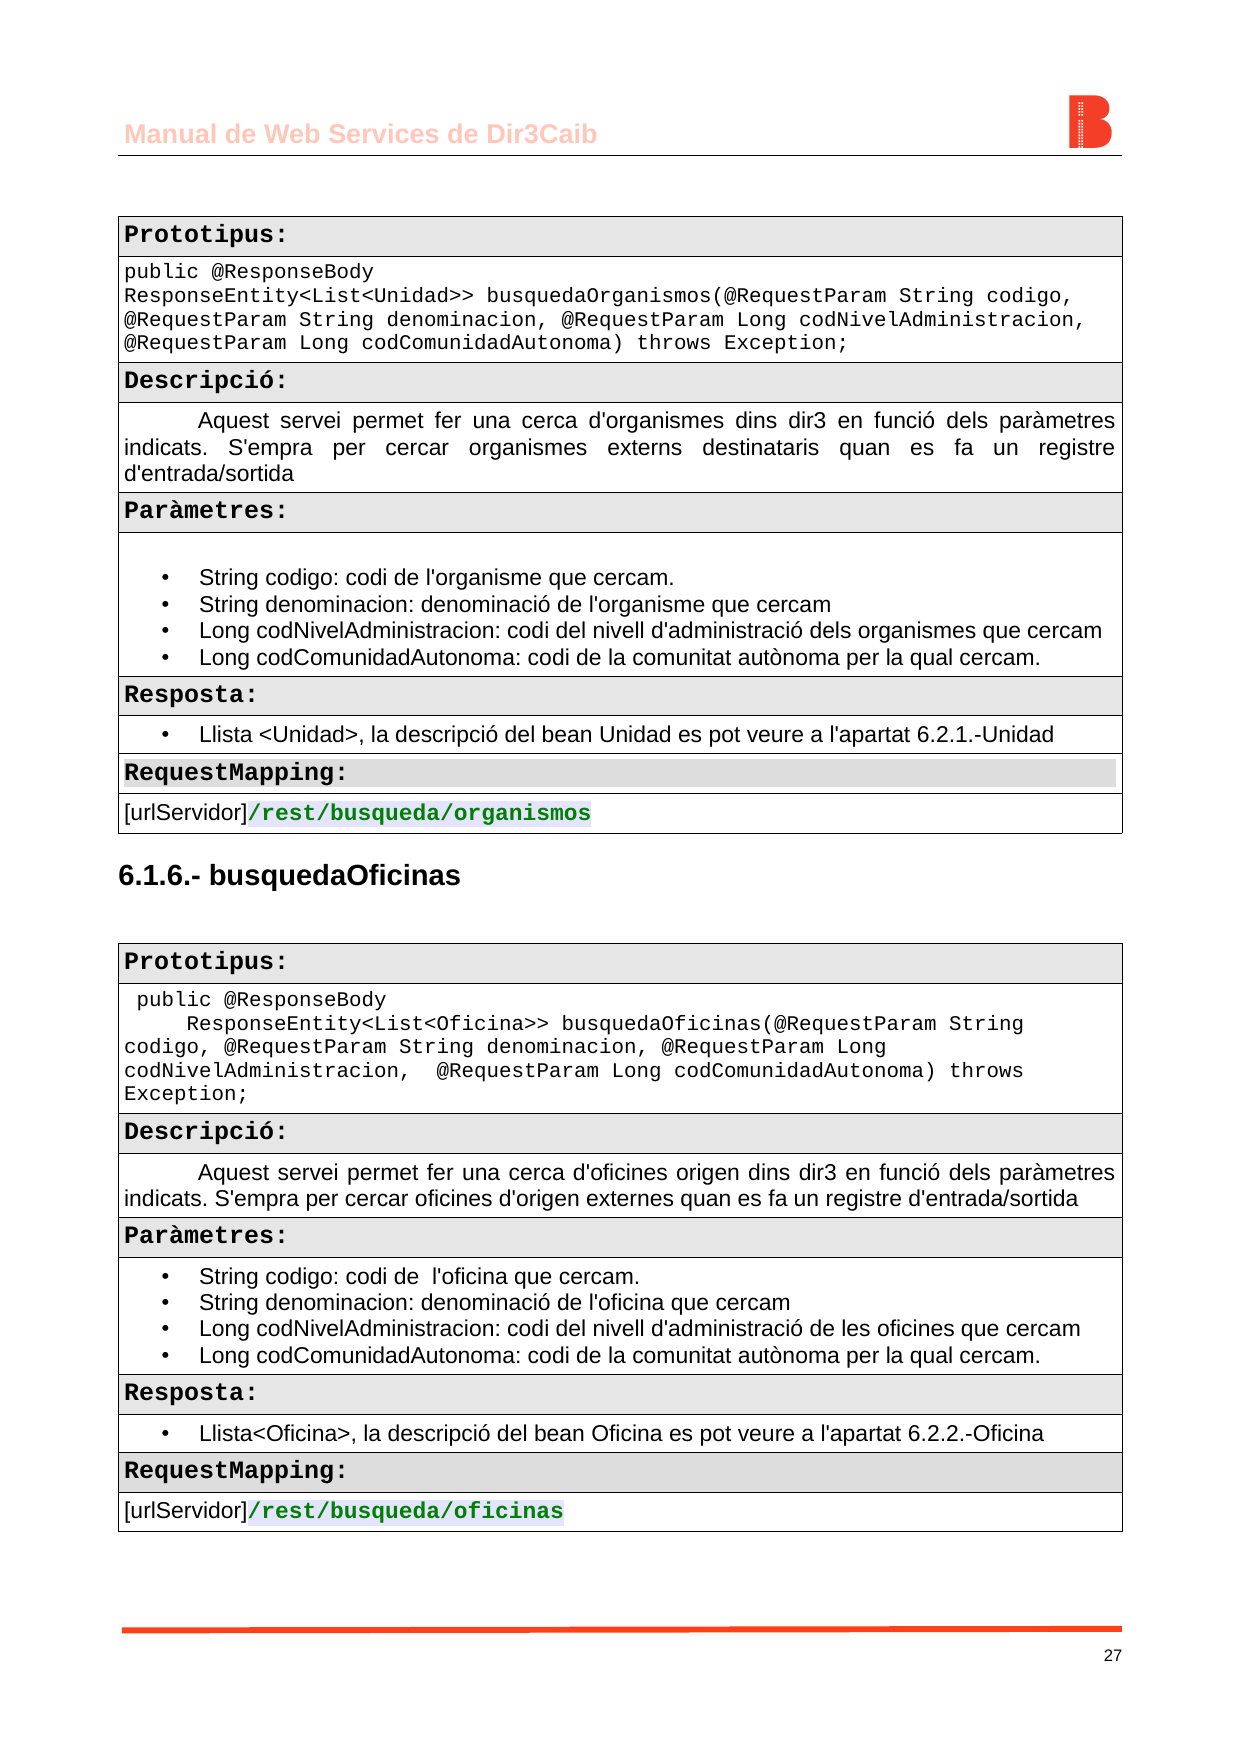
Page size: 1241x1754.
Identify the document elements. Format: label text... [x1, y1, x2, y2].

picture [1063, 94, 1117, 150]
table_cell [urlServidor]/rest/busqueda/oficinas [119, 1493, 1122, 1531]
table_cell Resposta: [119, 677, 1122, 715]
table_cell public @ResponseBody ResponseEntity<List<Unidad>> busquedaOrganismos(@RequestParam String codigo, @RequestParam String denominacion, @RequestParam Long codNivelAdministracion, @RequestParam Long codComunidadAutonoma) throws Exception; [119, 257, 1122, 362]
table_header Prototipus: [119, 944, 1122, 983]
table_cell Resposta: [119, 1375, 1122, 1414]
table_cell Paràmetres: [119, 1218, 1122, 1257]
table_cell String codigo: codi de l'oficina que cercam. String denominacion: denominació de l'oficina que cercam Long codNivelAdministracion: codi del nivell d'administració de les oficines que cercam Long codComunidadAutonoma: codi de la comunitat autònoma per la qual cercam. [119, 1258, 1122, 1374]
table_cell Llista<Oficina>, la descripció del bean Oficina es pot veure a l'apartat 6.2.2.-Oficina [119, 1415, 1122, 1452]
table_cell Llista <Unidad>, la descripció del bean Unidad es pot veure a l'apartat 6.2.1.-Unidad [119, 716, 1122, 753]
table_cell RequestMapping: [119, 754, 1122, 793]
table_cell Aquest servei permet fer una cerca d'organismes dins dir3 en funció dels paràmetres indicats. S'empra per cercar organismes externs destinataris quan es fa un registre d'entrada/sortida [119, 403, 1122, 492]
table_header Prototipus: [119, 217, 1122, 256]
table_cell Paràmetres: [119, 493, 1122, 532]
table_cell public @ResponseBody ResponseEntity<List<Oficina>> busquedaOficinas(@RequestParam String codigo, @RequestParam String denominacion, @RequestParam Long codNivelAdministracion, @RequestParam Long codComunidadAutonoma) throws Exception; [119, 984, 1122, 1113]
subtitle busquedaOficinas [118, 858, 1122, 892]
table_cell RequestMapping: [119, 1453, 1122, 1492]
table_cell Descripció: [119, 363, 1122, 402]
table_cell Descripció: [119, 1114, 1122, 1153]
table_cell Aquest servei permet fer una cerca d'oficines origen dins dir3 en funció dels paràmetres indicats. S'empra per cercar oficines d'origen externes quan es fa un registre d'entrada/sortida [119, 1154, 1122, 1217]
table_cell [urlServidor]/rest/busqueda/organismos [119, 794, 1122, 833]
table_cell String codigo: codi de l'organisme que cercam. String denominacion: denominació de l'organisme que cercam Long codNivelAdministracion: codi del nivell d'administració dels organismes que cercam Long codComunidadAutonoma: codi de la comunitat autònoma per la qual cercam. [119, 533, 1122, 676]
